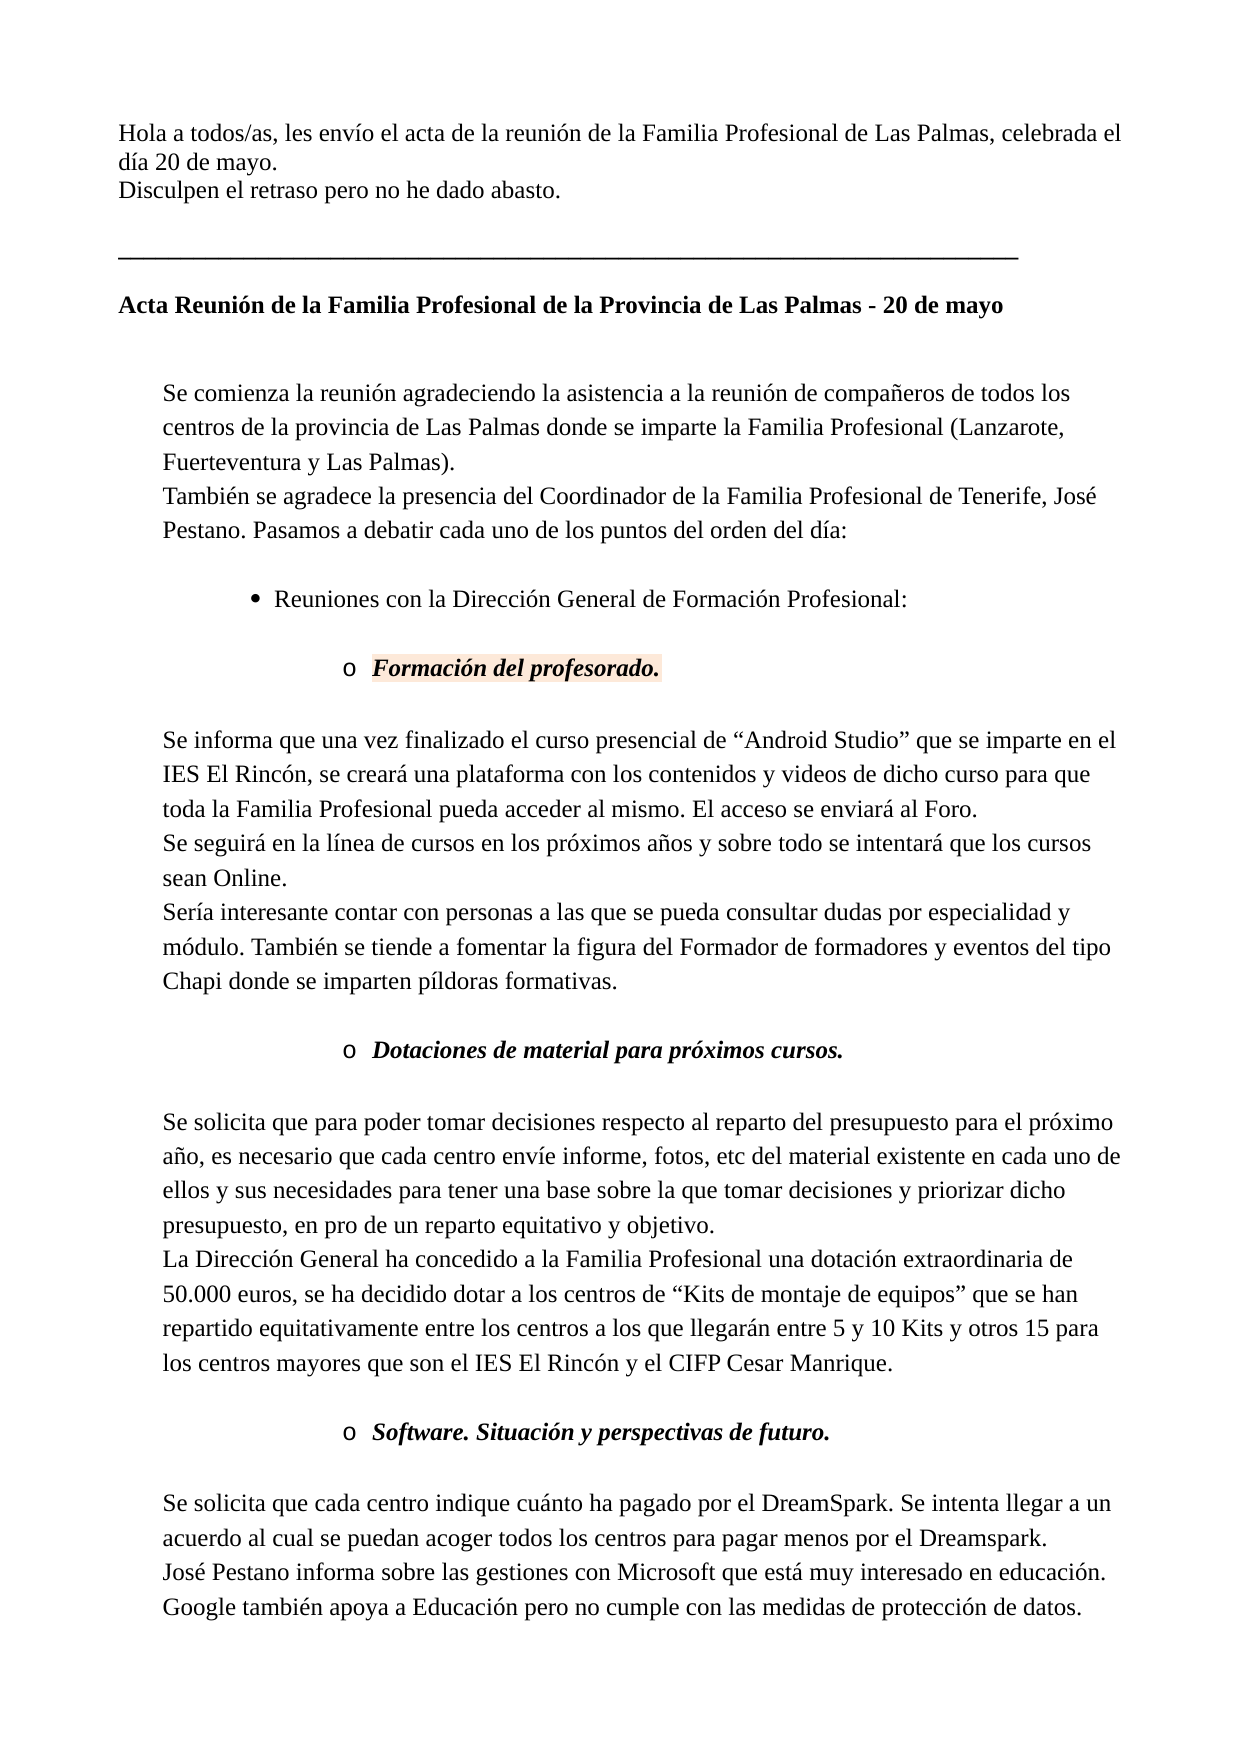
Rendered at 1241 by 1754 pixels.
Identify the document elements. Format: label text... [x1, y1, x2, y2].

text Se comienza la reunión agradeciendo la asistencia a la reunión de compañeros de todos los centros de la provincia de Las Palmas donde se imparte la Familia Profesional (Lanzarote, Fuerteventura y Las Palmas). [162, 378, 1122, 475]
text También se agradece la presencia del Coordinador de la Familia Profesional de Tenerife, José Pestano. Pasamos a debatir cada uno de los puntos del orden del día: [162, 481, 1122, 544]
text Se solicita que cada centro indique cuánto ha pagado por el DreamSpark. Se intenta llegar a un acuerdo al cual se puedan acoger todos los centros para pagar menos por el Dreamspark. [162, 1488, 1122, 1552]
text Hola a todos/as, les envío el acta de la reunión de la Familia Profesional de Las Palmas, celebrada el día 20 de mayo. [118, 118, 1122, 176]
text Se informa que una vez finalizado el curso presencial de “Android Studio” que se imparte en el IES El Rincón, se creará una plataforma con los contenidos y videos de dicho curso para que toda la Familia Profesional pueda acceder al mismo. El acceso se enviará al Foro. [162, 725, 1122, 823]
text José Pestano informa sobre las gestiones con Microsoft que está muy interesado en educación. [162, 1557, 1122, 1586]
text Se solicita que para poder tomar decisiones respecto al reparto del presupuesto para el próximo año, es necesario que cada centro envíe informe, fotos, etc del material existente en cada uno de ellos y sus necesidades para tener una base sobre la que tomar decisiones y priorizar dicho presupuesto, en pro de un reparto equitativo y objetivo. [162, 1107, 1122, 1239]
text o Formación del profesorado. [342, 653, 1122, 684]
text Google también apoya a Educación pero no cumple con las medidas de protección de datos. [162, 1592, 1122, 1621]
text La Dirección General ha concedido a la Familia Profesional una dotación extraordinaria de 50.000 euros, se ha decidido dotar a los centros de “Kits de montaje de equipos” que se han repartido equitativamente entre los centros a los que llegarán entre 5 y 10 Kits y otros 15 para los centros mayores que son el IES El Rincón y el CIFP Cesar Manrique. [162, 1244, 1122, 1377]
text Se seguirá en la línea de cursos en los próximos años y sobre todo se intentará que los cursos sean Online. [162, 828, 1122, 892]
text Disculpen el retraso pero no he dado abasto. ________________________________________________________________________ Acta Reunión de la Familia Profesional de la Provincia de Las Palmas - 20 de mayo [118, 176, 1122, 348]
text o Software. Situación y perspectivas de futuro. [342, 1417, 1122, 1448]
text · Reuniones con la Dirección General de Formación Profesional: [251, 584, 1122, 613]
text o Dotaciones de material para próximos cursos. [342, 1035, 1122, 1066]
text Sería interesante contar con personas a las que se pueda consultar dudas por especialidad y módulo. También se tiende a fomentar la figura del Formador de formadores y eventos del tipo Chapi donde se imparten píldoras formativas. [162, 897, 1122, 995]
